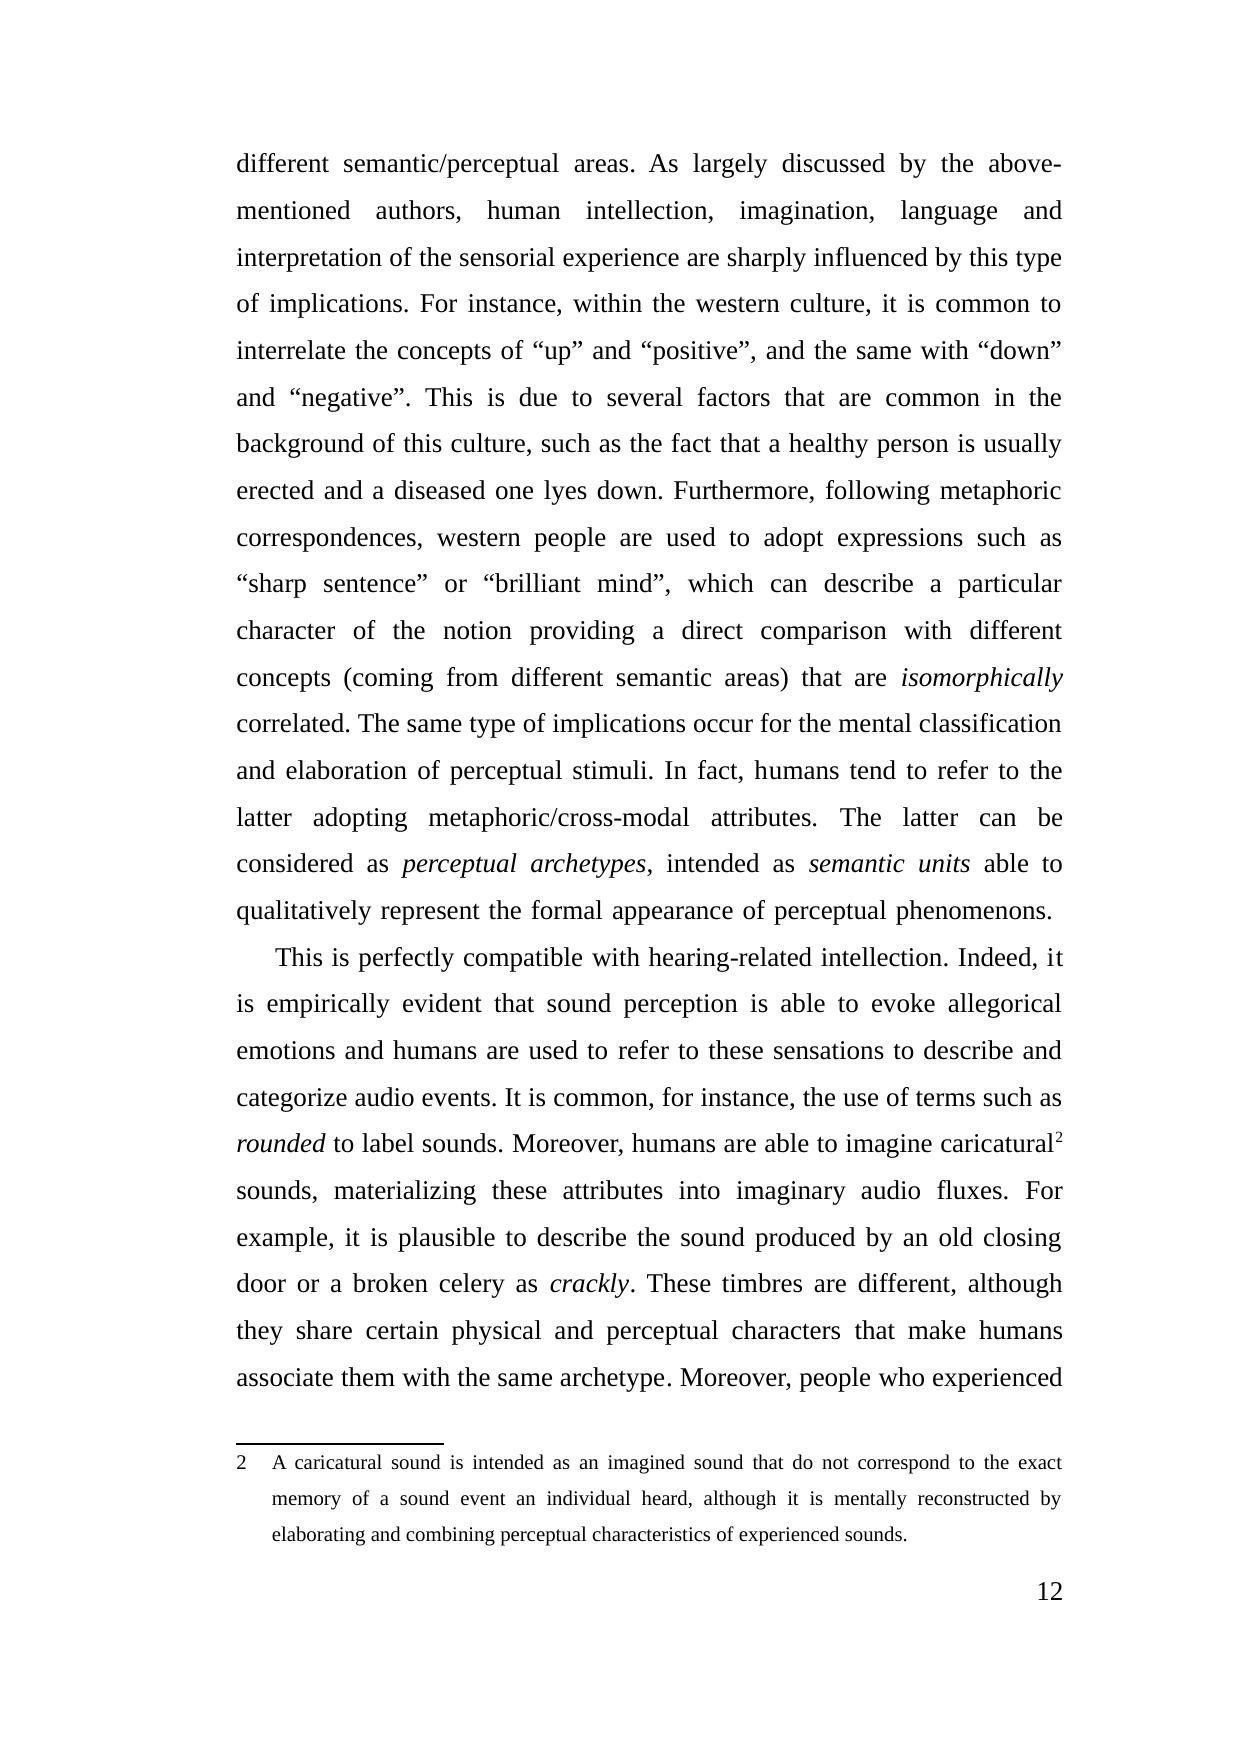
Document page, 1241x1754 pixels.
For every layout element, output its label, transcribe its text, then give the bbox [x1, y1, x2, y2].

text different semantic/perceptual areas. As largely discussed by the above-mentioned authors, human intellection, imagination, language and interpretation of the sensorial experience are sharply influenced by this type of implications. For instance, within the western culture, it is common to interrelate the concepts of “up” and “positive”, and the same with “down” and “negative”. This is due to several factors that are common in the background of this culture, such as the fact that a healthy person is usually erected and a diseased one lyes down. Furthermore, following metaphoric correspondences, western people are used to adopt expressions such as “sharp sentence” or “brilliant mind”, which can describe a particular character of the notion providing a direct comparison with different concepts (coming from different semantic areas) that are isomorphically correlated. The same type of implications occur for the mental classification and elaboration of perceptual stimuli. In fact, humans tend to refer to the latter adopting metaphoric/cross-modal attributes. The latter can be considered as perceptual archetypes, intended as semantic units able to qualitatively represent the formal appearance of perceptual phenomenons. This is perfectly compatible with hearing-related intellection. Indeed, it is empirically evident that sound perception is able to evoke allegorical emotions and humans are used to refer to these sensations to describe and categorize audio events. It is common, for instance, the use of terms such as rounded to label sounds. Moreover, humans are able to imagine caricatural sounds, materializing these attributes into imaginary audio fluxes. For example, it is plausible to describe the sound produced by an old closing door or a broken celery as crackly. These timbres are different, although they share certain physical and perceptual characters that make humans associate them with the same archetype. Moreover, people who experienced [236, 148, 1063, 1392]
text A caricatural sound is intended as an imagined sound that do not correspond to the exact memory of a sound event an individual heard, although it is mentally reconstructed by elaborating and combining perceptual characteristics of experienced sounds. [236, 1449, 1063, 1546]
